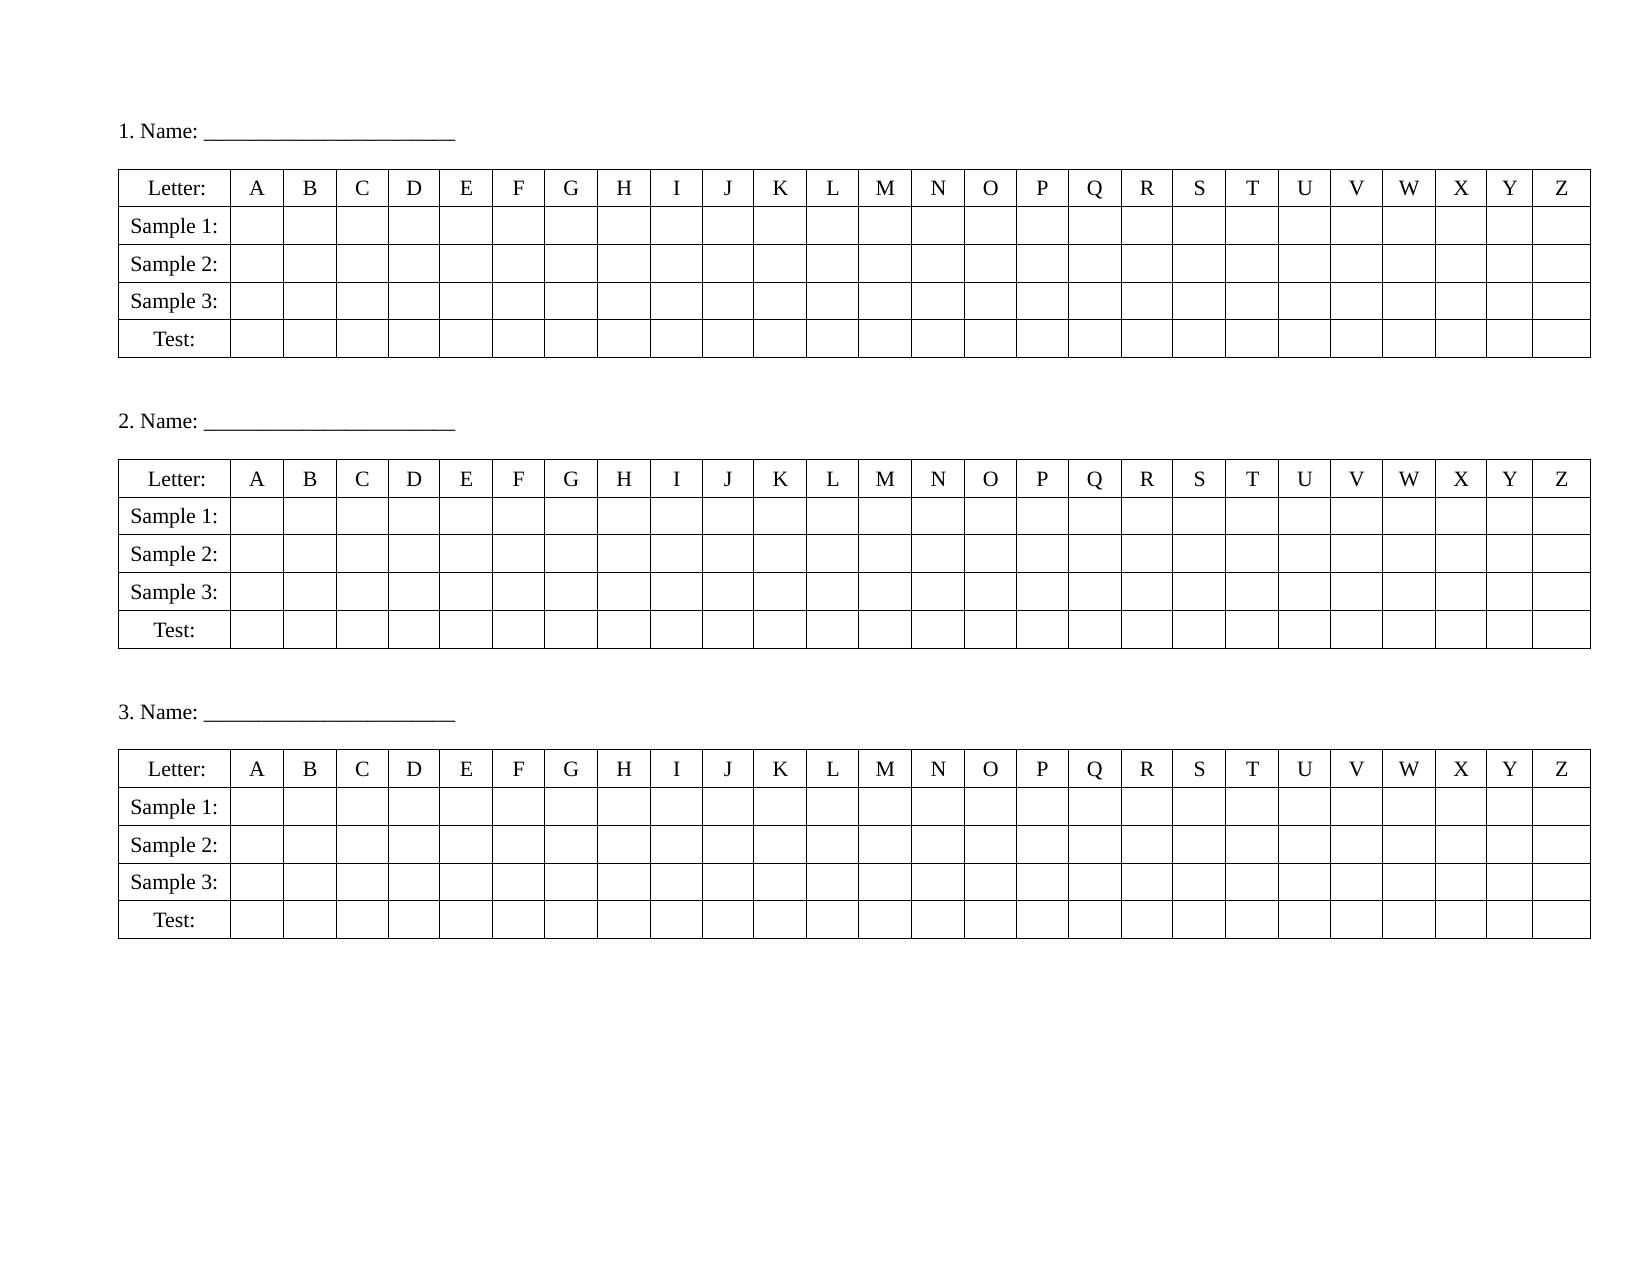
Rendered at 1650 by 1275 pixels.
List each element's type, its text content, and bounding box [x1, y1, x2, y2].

table_cell [1226, 535, 1278, 572]
table_cell [859, 498, 911, 534]
table_cell [965, 245, 1016, 282]
table_cell [545, 283, 597, 319]
table_cell [965, 535, 1016, 572]
table_header Y [1487, 170, 1532, 206]
table_cell [1436, 826, 1486, 862]
table_header E [440, 460, 492, 497]
table_cell [912, 207, 964, 244]
table_cell [1436, 788, 1486, 825]
table_cell [1017, 864, 1068, 900]
table_cell [703, 283, 753, 319]
table_cell [703, 207, 753, 244]
table_cell [598, 901, 650, 938]
table_cell [231, 788, 283, 825]
table_cell [1069, 207, 1121, 244]
table_header O [965, 170, 1016, 206]
table_cell [1487, 611, 1532, 647]
table_cell [337, 826, 388, 862]
table_cell [493, 498, 544, 534]
table_cell Test: [119, 611, 230, 647]
table_header Letter: [119, 750, 230, 787]
table_header L [807, 170, 858, 206]
table_cell [284, 573, 336, 610]
table_cell [337, 864, 388, 900]
table_cell [545, 535, 597, 572]
table_header D [389, 750, 439, 787]
table_cell [859, 573, 911, 610]
table_header H [598, 750, 650, 787]
table_cell [1331, 901, 1382, 938]
table_cell [389, 864, 439, 900]
table_cell [598, 611, 650, 647]
table_cell Test: [119, 901, 230, 938]
table_cell [1436, 611, 1486, 647]
table_cell [598, 864, 650, 900]
table_cell [859, 535, 911, 572]
table_header E [440, 170, 492, 206]
table_cell [912, 535, 964, 572]
table_cell [598, 788, 650, 825]
table_header M [859, 750, 911, 787]
table_header V [1331, 170, 1382, 206]
table_cell [1122, 788, 1172, 825]
table_cell [807, 864, 858, 900]
table_header K [754, 750, 806, 787]
table_header G [545, 750, 597, 787]
table_cell [754, 283, 806, 319]
table_cell [440, 864, 492, 900]
table_header Z [1533, 460, 1590, 497]
table_cell [965, 901, 1016, 938]
table_cell [651, 535, 702, 572]
table_cell [1173, 864, 1225, 900]
table_cell [231, 826, 283, 862]
table_cell [965, 864, 1016, 900]
table_cell [754, 788, 806, 825]
table_header R [1122, 460, 1172, 497]
table_cell [1533, 207, 1590, 244]
table_header D [389, 170, 439, 206]
table_cell [1383, 245, 1435, 282]
table_cell [1436, 573, 1486, 610]
table_cell [440, 207, 492, 244]
table_cell [389, 901, 439, 938]
table_cell [1279, 320, 1330, 357]
table_cell [1383, 901, 1435, 938]
table_cell [1122, 535, 1172, 572]
table_cell [807, 826, 858, 862]
table_cell [1436, 901, 1486, 938]
table_cell [598, 826, 650, 862]
table_cell [965, 611, 1016, 647]
table_cell Test: [119, 320, 230, 357]
table_cell [284, 611, 336, 647]
table_cell [493, 320, 544, 357]
table_cell [1226, 864, 1278, 900]
table_cell [859, 611, 911, 647]
table_cell [651, 573, 702, 610]
table_header B [284, 460, 336, 497]
table_header N [912, 460, 964, 497]
table_cell Sample 2: [119, 535, 230, 572]
table_header A [231, 750, 283, 787]
table_cell [1331, 535, 1382, 572]
table_cell [912, 611, 964, 647]
table_cell [807, 901, 858, 938]
table_cell [1069, 283, 1121, 319]
table_header X [1436, 460, 1486, 497]
table_cell [493, 826, 544, 862]
table_cell [703, 535, 753, 572]
table_cell [1069, 245, 1121, 282]
table_header C [337, 750, 388, 787]
table_cell [651, 498, 702, 534]
table_cell [493, 611, 544, 647]
table_cell [912, 788, 964, 825]
table_cell [337, 207, 388, 244]
table_cell [389, 788, 439, 825]
table_cell [754, 535, 806, 572]
table_cell [754, 864, 806, 900]
table_cell [651, 826, 702, 862]
table_cell [545, 611, 597, 647]
table_cell [545, 788, 597, 825]
table_header S [1173, 460, 1225, 497]
table_cell [1383, 320, 1435, 357]
table_cell [1226, 573, 1278, 610]
table_cell [1017, 498, 1068, 534]
table_header W [1383, 460, 1435, 497]
table_cell [545, 901, 597, 938]
table_cell [1173, 207, 1225, 244]
table_cell [1533, 826, 1590, 862]
table_cell [231, 245, 283, 282]
table_cell [337, 535, 388, 572]
table_cell [1017, 788, 1068, 825]
table_cell [1279, 611, 1330, 647]
table_cell [965, 283, 1016, 319]
table_cell [1226, 320, 1278, 357]
table_cell [231, 864, 283, 900]
table_cell [440, 788, 492, 825]
table_header P [1017, 170, 1068, 206]
table_cell [912, 283, 964, 319]
table_cell [1017, 901, 1068, 938]
table_cell [1122, 498, 1172, 534]
table_header R [1122, 750, 1172, 787]
table_cell [1383, 788, 1435, 825]
table_cell [754, 611, 806, 647]
table_header Q [1069, 170, 1121, 206]
table_cell [965, 826, 1016, 862]
table_cell [1279, 864, 1330, 900]
table_cell [703, 611, 753, 647]
table_header I [651, 170, 702, 206]
table_cell [1533, 901, 1590, 938]
table_cell [231, 207, 283, 244]
table_cell [1331, 498, 1382, 534]
table_cell [1331, 320, 1382, 357]
table_cell [337, 788, 388, 825]
table_header U [1279, 750, 1330, 787]
table_cell [1069, 498, 1121, 534]
table_cell [807, 498, 858, 534]
table_cell [754, 573, 806, 610]
table_cell [1331, 788, 1382, 825]
table_cell [1122, 611, 1172, 647]
table_cell [1017, 535, 1068, 572]
table_cell [1533, 498, 1590, 534]
table_cell [754, 498, 806, 534]
table_cell [493, 788, 544, 825]
table_cell [1279, 788, 1330, 825]
table_cell [1069, 901, 1121, 938]
table_cell [859, 245, 911, 282]
table_cell [703, 901, 753, 938]
table_header H [598, 170, 650, 206]
table_cell [598, 498, 650, 534]
table_cell [1331, 826, 1382, 862]
table_cell [703, 826, 753, 862]
table_cell [1279, 283, 1330, 319]
table_cell [1173, 498, 1225, 534]
table_cell [1069, 788, 1121, 825]
table_cell [1533, 573, 1590, 610]
table_cell [1487, 207, 1532, 244]
table_cell [1017, 207, 1068, 244]
table_cell [754, 320, 806, 357]
table_cell [1533, 611, 1590, 647]
table_cell [1226, 826, 1278, 862]
table_cell [1533, 245, 1590, 282]
table_cell [754, 826, 806, 862]
table_cell [389, 283, 439, 319]
table_cell [284, 901, 336, 938]
table_cell [337, 498, 388, 534]
table_header V [1331, 750, 1382, 787]
table_cell [545, 498, 597, 534]
table_cell Sample 1: [119, 788, 230, 825]
table_cell [754, 207, 806, 244]
table_cell [598, 207, 650, 244]
table_header F [493, 460, 544, 497]
table_cell [1173, 573, 1225, 610]
table_header F [493, 170, 544, 206]
table_cell [284, 207, 336, 244]
table_cell [1122, 573, 1172, 610]
table_cell [1383, 611, 1435, 647]
table_cell [389, 207, 439, 244]
table_cell [545, 573, 597, 610]
table_cell [1069, 573, 1121, 610]
table_header D [389, 460, 439, 497]
table_cell [1122, 245, 1172, 282]
table_cell [703, 245, 753, 282]
table_cell [231, 535, 283, 572]
table_cell [1487, 864, 1532, 900]
table_cell [545, 245, 597, 282]
table_cell [1487, 245, 1532, 282]
table_cell [545, 826, 597, 862]
table_header B [284, 750, 336, 787]
table_cell [337, 320, 388, 357]
table_cell [1173, 901, 1225, 938]
table_cell [807, 320, 858, 357]
table_header V [1331, 460, 1382, 497]
table_cell [1383, 498, 1435, 534]
table_cell [1383, 864, 1435, 900]
table_cell [231, 573, 283, 610]
table_cell [1533, 283, 1590, 319]
table_cell [1226, 207, 1278, 244]
table_header W [1383, 170, 1435, 206]
text 2. Name: _______________________ [118, 408, 1532, 434]
table_cell [651, 611, 702, 647]
table_cell [703, 573, 753, 610]
table_cell [859, 901, 911, 938]
table_cell [1173, 245, 1225, 282]
table_cell [807, 788, 858, 825]
table_header F [493, 750, 544, 787]
table_cell [703, 864, 753, 900]
table_cell [912, 245, 964, 282]
table_cell [389, 245, 439, 282]
table_header J [703, 460, 753, 497]
table_header S [1173, 750, 1225, 787]
table_cell [859, 320, 911, 357]
table_cell [545, 864, 597, 900]
table_header O [965, 460, 1016, 497]
table_cell [651, 788, 702, 825]
table_header A [231, 460, 283, 497]
table_header Q [1069, 460, 1121, 497]
table_header Letter: [119, 170, 230, 206]
table_cell [337, 245, 388, 282]
table_cell [1226, 245, 1278, 282]
table_cell [1279, 901, 1330, 938]
table_cell [1017, 283, 1068, 319]
table_cell [651, 320, 702, 357]
table_cell [231, 283, 283, 319]
table_header C [337, 460, 388, 497]
table_header Letter: [119, 460, 230, 497]
table_cell [703, 498, 753, 534]
table_cell [1279, 573, 1330, 610]
table_header S [1173, 170, 1225, 206]
text 3. Name: _______________________ [118, 699, 1532, 724]
table_header N [912, 750, 964, 787]
table_header J [703, 750, 753, 787]
table_header T [1226, 750, 1278, 787]
table_cell [440, 826, 492, 862]
table_cell [1173, 283, 1225, 319]
table_cell [1069, 611, 1121, 647]
table_cell [807, 573, 858, 610]
table_cell Sample 3: [119, 573, 230, 610]
table_cell [1069, 535, 1121, 572]
table_cell [1122, 283, 1172, 319]
table_cell [1487, 573, 1532, 610]
table_cell Sample 3: [119, 864, 230, 900]
table_cell [754, 901, 806, 938]
table_cell [598, 535, 650, 572]
table_cell [754, 245, 806, 282]
table_cell [598, 573, 650, 610]
table_cell [965, 320, 1016, 357]
table_cell [859, 207, 911, 244]
table_cell [440, 320, 492, 357]
table_cell [545, 207, 597, 244]
table_cell [807, 611, 858, 647]
table_cell [1331, 611, 1382, 647]
table_cell [440, 535, 492, 572]
table_cell [493, 573, 544, 610]
table_cell [912, 864, 964, 900]
table_cell [337, 901, 388, 938]
table_header R [1122, 170, 1172, 206]
table_header E [440, 750, 492, 787]
table_cell [1436, 283, 1486, 319]
table_cell [1487, 788, 1532, 825]
table_cell [1533, 535, 1590, 572]
table_header L [807, 750, 858, 787]
table_cell [1069, 864, 1121, 900]
table_header L [807, 460, 858, 497]
table_cell [912, 498, 964, 534]
table_header C [337, 170, 388, 206]
table_cell Sample 1: [119, 498, 230, 534]
table_cell Sample 2: [119, 826, 230, 862]
table_cell [651, 207, 702, 244]
table_cell [1436, 498, 1486, 534]
table_cell [807, 207, 858, 244]
table_cell [231, 901, 283, 938]
table_header I [651, 460, 702, 497]
table_cell [493, 207, 544, 244]
table_cell [1487, 283, 1532, 319]
table_header Q [1069, 750, 1121, 787]
table_cell [231, 611, 283, 647]
table_cell [1533, 788, 1590, 825]
table_cell [284, 535, 336, 572]
table_cell [1383, 283, 1435, 319]
table_cell [231, 320, 283, 357]
table_cell [389, 498, 439, 534]
table_cell [1069, 826, 1121, 862]
table_header Y [1487, 750, 1532, 787]
table_cell [1383, 535, 1435, 572]
table_header Y [1487, 460, 1532, 497]
table_cell [284, 283, 336, 319]
table_cell [440, 245, 492, 282]
table_cell [965, 498, 1016, 534]
table_header U [1279, 460, 1330, 497]
table_cell [1122, 864, 1172, 900]
table_header U [1279, 170, 1330, 206]
table_header A [231, 170, 283, 206]
table_cell [598, 283, 650, 319]
table_cell [1487, 535, 1532, 572]
table_cell [912, 320, 964, 357]
table_header T [1226, 460, 1278, 497]
table_cell [1383, 207, 1435, 244]
table_cell [337, 611, 388, 647]
table_cell [807, 283, 858, 319]
table_header G [545, 460, 597, 497]
table_cell [1173, 788, 1225, 825]
table_cell [231, 498, 283, 534]
table_cell [965, 788, 1016, 825]
table_header I [651, 750, 702, 787]
table_cell [807, 245, 858, 282]
table_cell [389, 826, 439, 862]
table_cell [1017, 320, 1068, 357]
table_cell [1226, 788, 1278, 825]
table_cell [1279, 207, 1330, 244]
table_header M [859, 460, 911, 497]
table_cell [651, 283, 702, 319]
table_cell [284, 245, 336, 282]
table_cell [1226, 283, 1278, 319]
text 1. Name: _______________________ [118, 118, 1532, 143]
table_cell [1436, 207, 1486, 244]
table_cell [1017, 611, 1068, 647]
table_cell [807, 535, 858, 572]
table_cell [493, 901, 544, 938]
table_header P [1017, 750, 1068, 787]
table_header O [965, 750, 1016, 787]
table_cell [1436, 864, 1486, 900]
table_cell [1436, 320, 1486, 357]
table_cell [545, 320, 597, 357]
table_cell [1383, 573, 1435, 610]
table_cell [1487, 826, 1532, 862]
table_cell [493, 245, 544, 282]
table_cell [1331, 864, 1382, 900]
table_header Z [1533, 170, 1590, 206]
table_cell [389, 573, 439, 610]
table_cell [1122, 320, 1172, 357]
table_cell [1279, 826, 1330, 862]
table_header P [1017, 460, 1068, 497]
table_cell [965, 207, 1016, 244]
table_header K [754, 170, 806, 206]
table_cell [1279, 535, 1330, 572]
table_cell [1017, 245, 1068, 282]
table_cell [389, 611, 439, 647]
table_header Z [1533, 750, 1590, 787]
table_cell [1173, 611, 1225, 647]
table_header W [1383, 750, 1435, 787]
table_cell [1383, 826, 1435, 862]
table_cell [1533, 320, 1590, 357]
table_header B [284, 170, 336, 206]
table_cell [1122, 826, 1172, 862]
table_cell Sample 3: [119, 283, 230, 319]
table_cell [1122, 901, 1172, 938]
table_cell [912, 573, 964, 610]
table_cell [1226, 611, 1278, 647]
table_cell [1069, 320, 1121, 357]
table_cell [1226, 901, 1278, 938]
table_cell [1017, 826, 1068, 862]
table_cell [1436, 535, 1486, 572]
table_header J [703, 170, 753, 206]
table_cell [493, 283, 544, 319]
table_cell [440, 573, 492, 610]
table_cell [284, 320, 336, 357]
table_cell [389, 320, 439, 357]
table_cell [1487, 901, 1532, 938]
table_cell [284, 864, 336, 900]
table_cell [1331, 573, 1382, 610]
table_cell [859, 864, 911, 900]
table_cell [859, 826, 911, 862]
table_header X [1436, 170, 1486, 206]
table_cell [1533, 864, 1590, 900]
table_cell [651, 864, 702, 900]
table_cell [493, 535, 544, 572]
table_cell [1122, 207, 1172, 244]
table_header X [1436, 750, 1486, 787]
table_cell [440, 498, 492, 534]
table_cell [598, 245, 650, 282]
table_cell [912, 826, 964, 862]
table_cell [337, 283, 388, 319]
table_cell [440, 611, 492, 647]
table_cell [1279, 245, 1330, 282]
table_header H [598, 460, 650, 497]
table_cell [337, 573, 388, 610]
table_cell Sample 1: [119, 207, 230, 244]
table_cell [440, 901, 492, 938]
table_cell Sample 2: [119, 245, 230, 282]
table_cell [703, 788, 753, 825]
table_cell [859, 788, 911, 825]
table_cell [1173, 826, 1225, 862]
table_cell [1173, 320, 1225, 357]
table_cell [1436, 245, 1486, 282]
table_cell [1331, 245, 1382, 282]
table_cell [284, 498, 336, 534]
table_cell [1331, 283, 1382, 319]
table_cell [1017, 573, 1068, 610]
table_cell [1331, 207, 1382, 244]
table_cell [389, 535, 439, 572]
table_cell [1279, 498, 1330, 534]
table_header M [859, 170, 911, 206]
table_cell [1173, 535, 1225, 572]
table_cell [440, 283, 492, 319]
table_cell [493, 864, 544, 900]
table_header T [1226, 170, 1278, 206]
table_cell [284, 788, 336, 825]
table_cell [598, 320, 650, 357]
table_cell [965, 573, 1016, 610]
table_cell [1487, 320, 1532, 357]
table_header N [912, 170, 964, 206]
table_cell [859, 283, 911, 319]
table_cell [651, 901, 702, 938]
table_cell [284, 826, 336, 862]
table_header K [754, 460, 806, 497]
table_cell [703, 320, 753, 357]
table_cell [651, 245, 702, 282]
table_cell [1226, 498, 1278, 534]
table_cell [912, 901, 964, 938]
table_cell [1487, 498, 1532, 534]
table_header G [545, 170, 597, 206]
